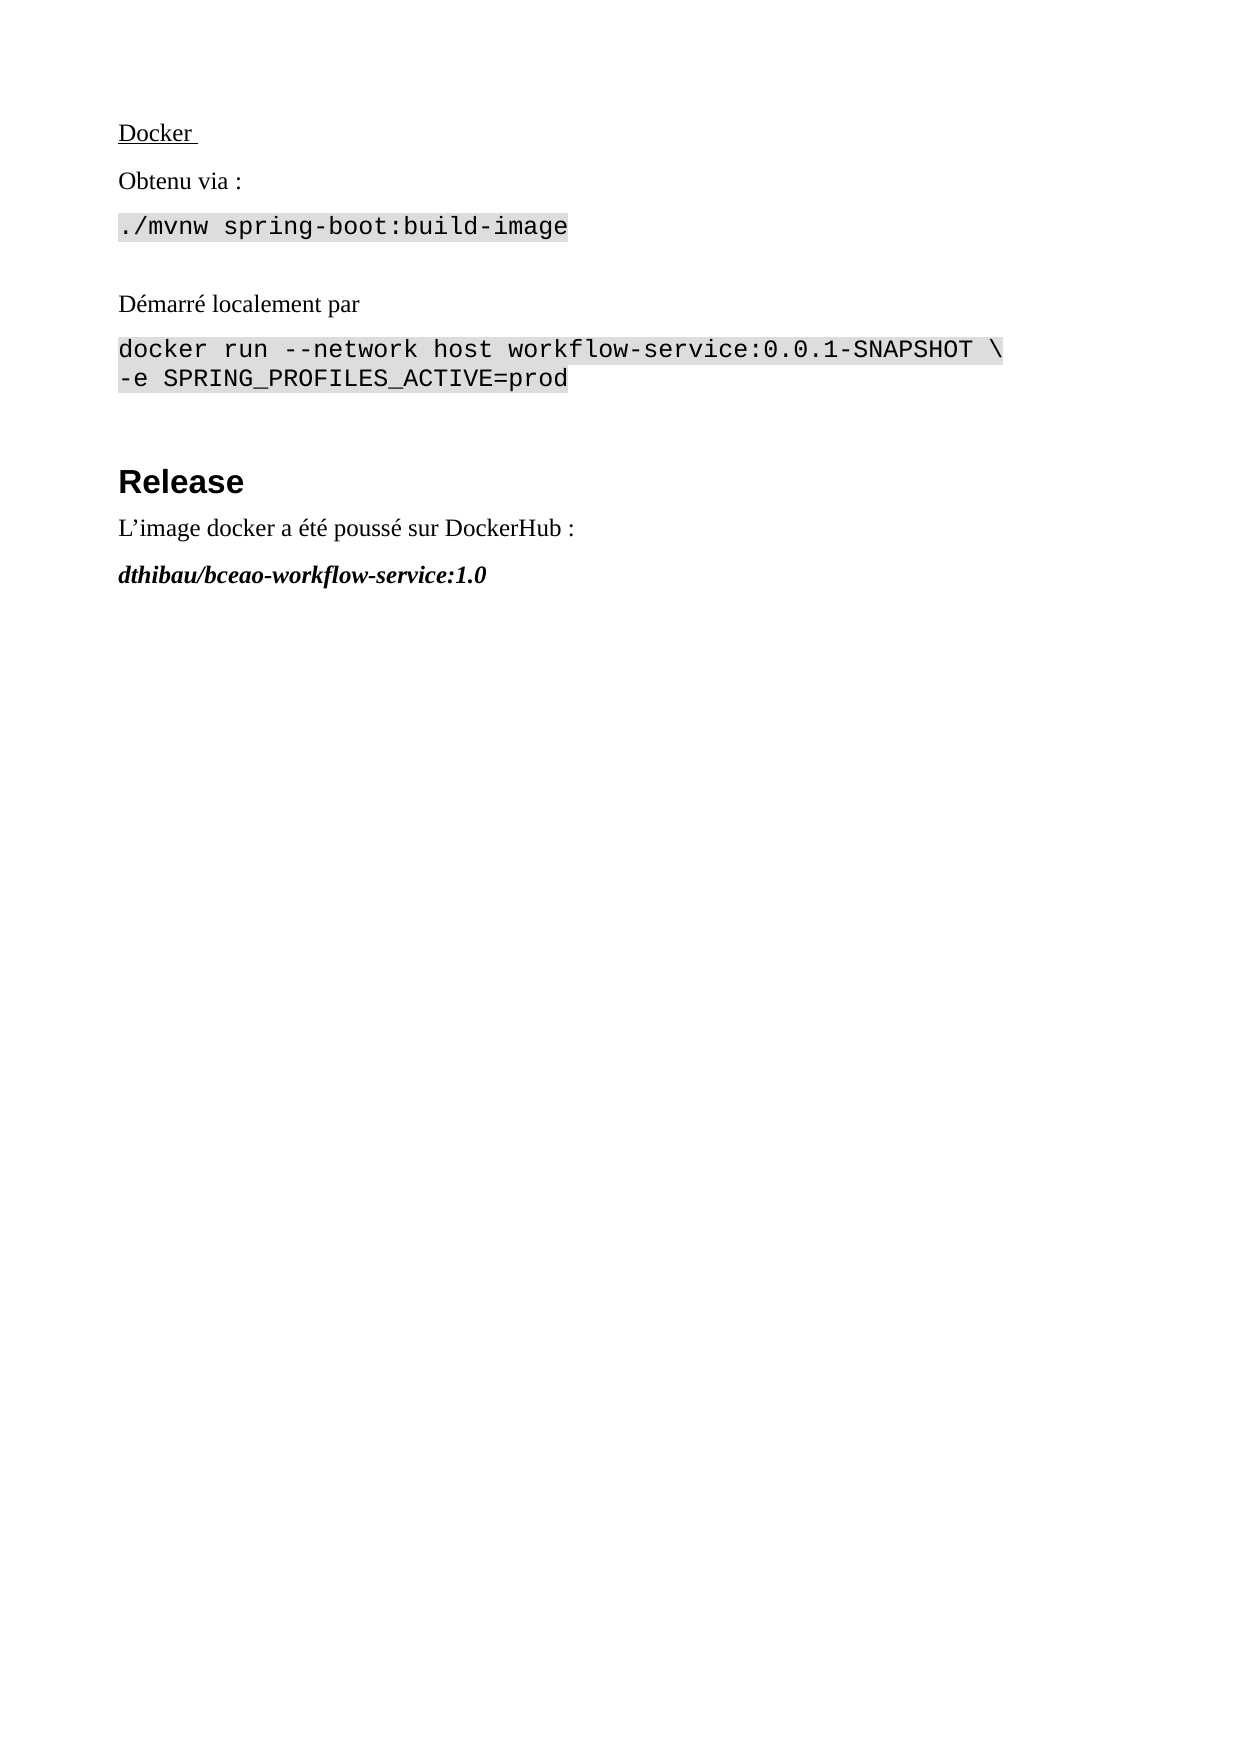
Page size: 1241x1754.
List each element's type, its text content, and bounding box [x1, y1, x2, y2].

text ./mvnw spring-boot:build-image [568, 213, 1122, 242]
text Démarré localement par [118, 289, 1122, 318]
subtitle Release [118, 462, 1122, 500]
text dthibau/bceao-workflow-service:1.0 [118, 561, 1122, 589]
text L’image docker a été poussé sur DockerHub : [118, 513, 1122, 542]
text Docker [118, 118, 1122, 147]
text Obtenu via : [118, 166, 1122, 194]
text docker run --network host workflow-service:0.0.1-SNAPSHOT \ -e SPRING_PROFILES_ACTIVE=prod [568, 337, 1122, 393]
